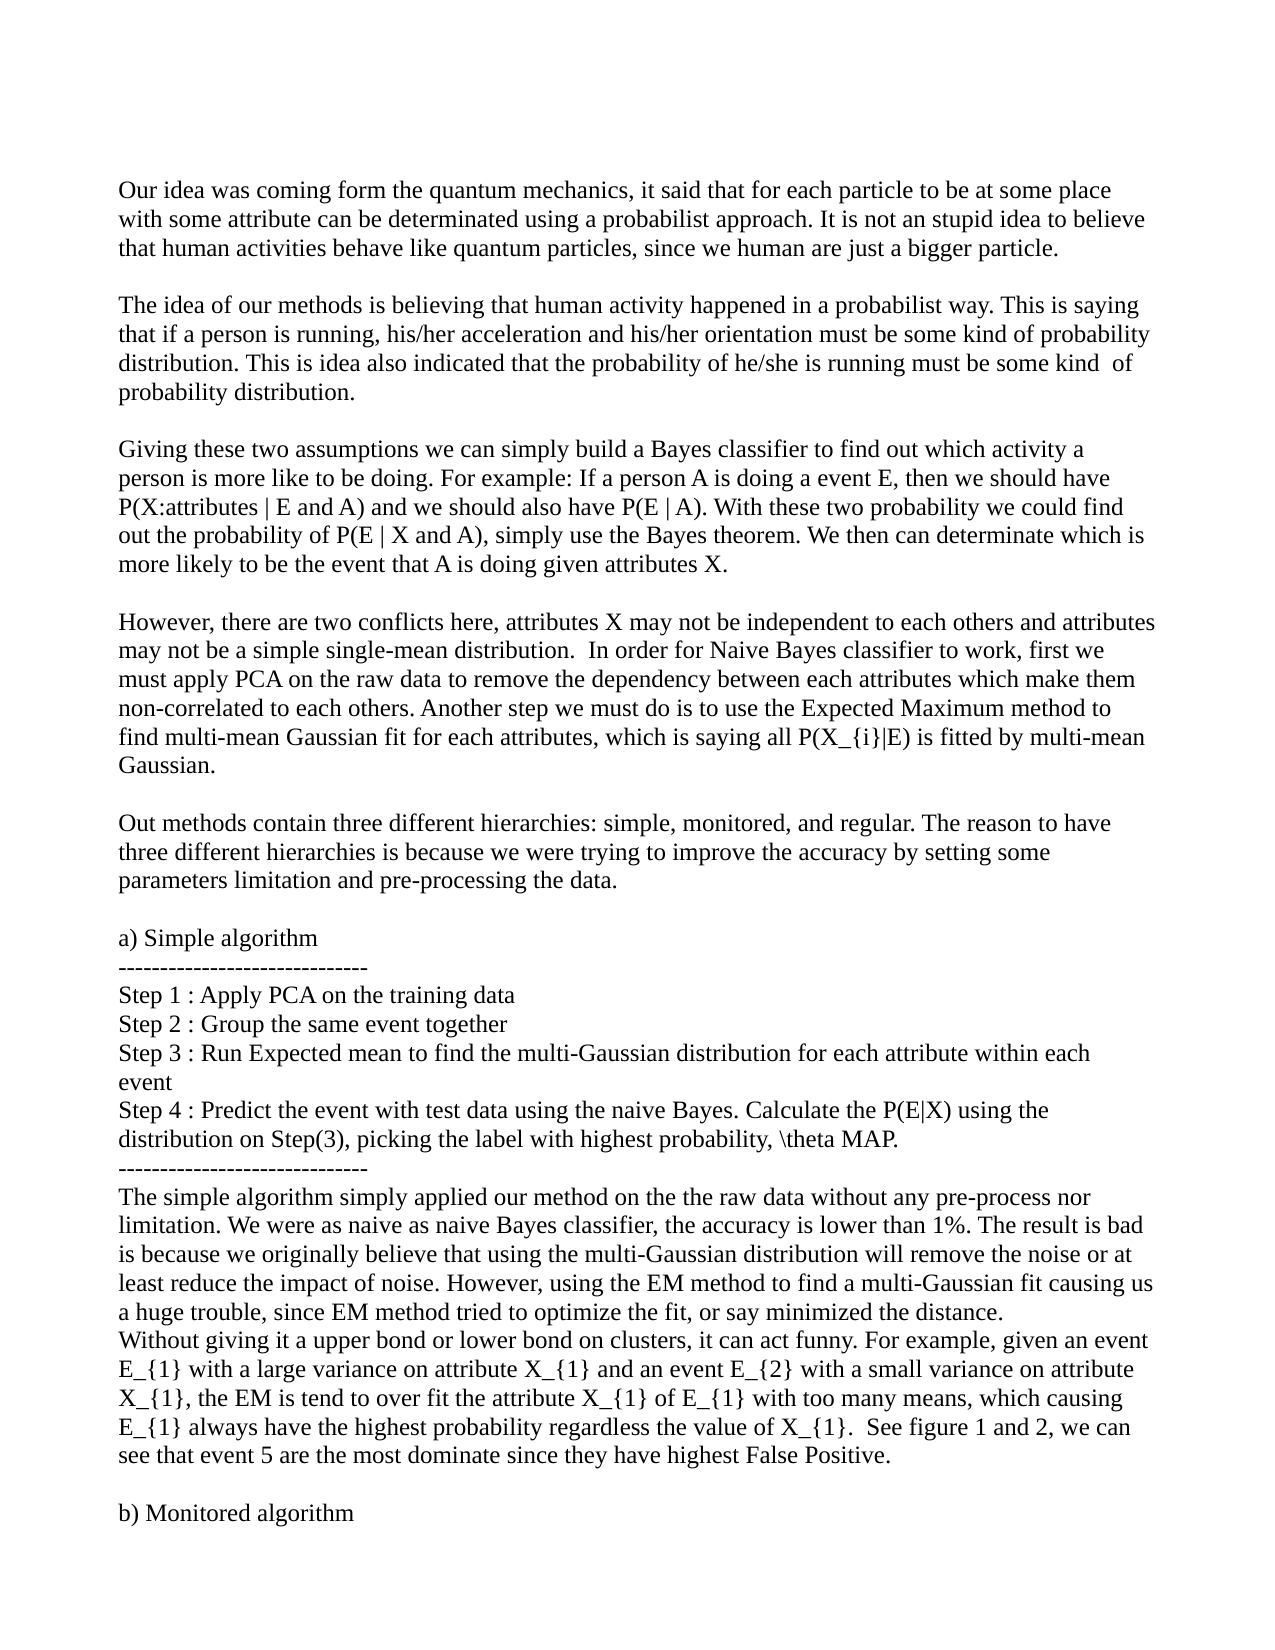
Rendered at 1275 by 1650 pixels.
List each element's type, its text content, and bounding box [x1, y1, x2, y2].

text However, there are two conflicts here, attributes X may not be independent to each others and attributes may not be a simple single-mean distribution. In order for Naive Bayes classifier to work, first we must apply PCA on the raw data to remove the dependency between each attributes which make them non-correlated to each others. Another step we must do is to use the Expected Maximum method to find multi-mean Gaussian fit for each attributes, which is saying all P(X_{i}|E) is fitted by multi-mean Gaussian. [118, 607, 1157, 779]
text ------------------------------ [118, 1153, 1157, 1182]
text Out methods contain three different hierarchies: simple, monitored, and regular. The reason to have three different hierarchies is because we were trying to improve the accuracy by setting some parameters limitation and pre-processing the data. [118, 808, 1157, 894]
text Without giving it a upper bond or lower bond on clusters, it can act funny. For example, given an event E_{1} with a large variance on attribute X_{1} and an event E_{2} with a small variance on attribute X_{1}, the EM is tend to over fit the attribute X_{1} of E_{1} with too many means, which causing E_{1} always have the highest probability regardless the value of X_{1}. See figure 1 and 2, we can see that event 5 are the most dominate since they have highest False Positive. [118, 1326, 1157, 1469]
text Step 4 : Predict the event with test data using the naive Bayes. Calculate the P(E|X) using the distribution on Step(3), picking the label with highest probability, \theta MAP. [118, 1096, 1157, 1153]
text a) Simple algorithm [118, 923, 1157, 952]
text Step 3 : Run Expected mean to find the multi-Gaussian distribution for each attribute within each event [118, 1038, 1157, 1096]
text Our idea was coming form the quantum mechanics, it said that for each particle to be at some place with some attribute can be determinated using a probabilist approach. It is not an stupid idea to believe that human activities behave like quantum particles, since we human are just a bigger particle. [118, 176, 1157, 262]
text The idea of our methods is believing that human activity happened in a probabilist way. This is saying that if a person is running, his/her acceleration and his/her orientation must be some kind of probability distribution. This is idea also indicated that the probability of he/she is running must be some kind of probability distribution. [118, 291, 1157, 406]
text b) Monitored algorithm [118, 1498, 1157, 1527]
text Giving these two assumptions we can simply build a Bayes classifier to find out which activity a person is more like to be doing. For example: If a person A is doing a event E, then we should have P(X:attributes | E and A) and we should also have P(E | A). With these two probability we could find out the probability of P(E | X and A), simply use the Bayes theorem. We then can determinate which is more likely to be the event that A is doing given attributes X. [118, 434, 1157, 578]
text Step 2 : Group the same event together [118, 1009, 1157, 1038]
text ------------------------------ [118, 952, 1157, 981]
text The simple algorithm simply applied our method on the the raw data without any pre-process nor limitation. We were as naive as naive Bayes classifier, the accuracy is lower than 1%. The result is bad is because we originally believe that using the multi-Gaussian distribution will remove the noise or at least reduce the impact of noise. However, using the EM method to find a multi-Gaussian fit causing us a huge trouble, since EM method tried to optimize the fit, or say minimized the distance. [118, 1182, 1157, 1326]
text Step 1 : Apply PCA on the training data [118, 981, 1157, 1009]
